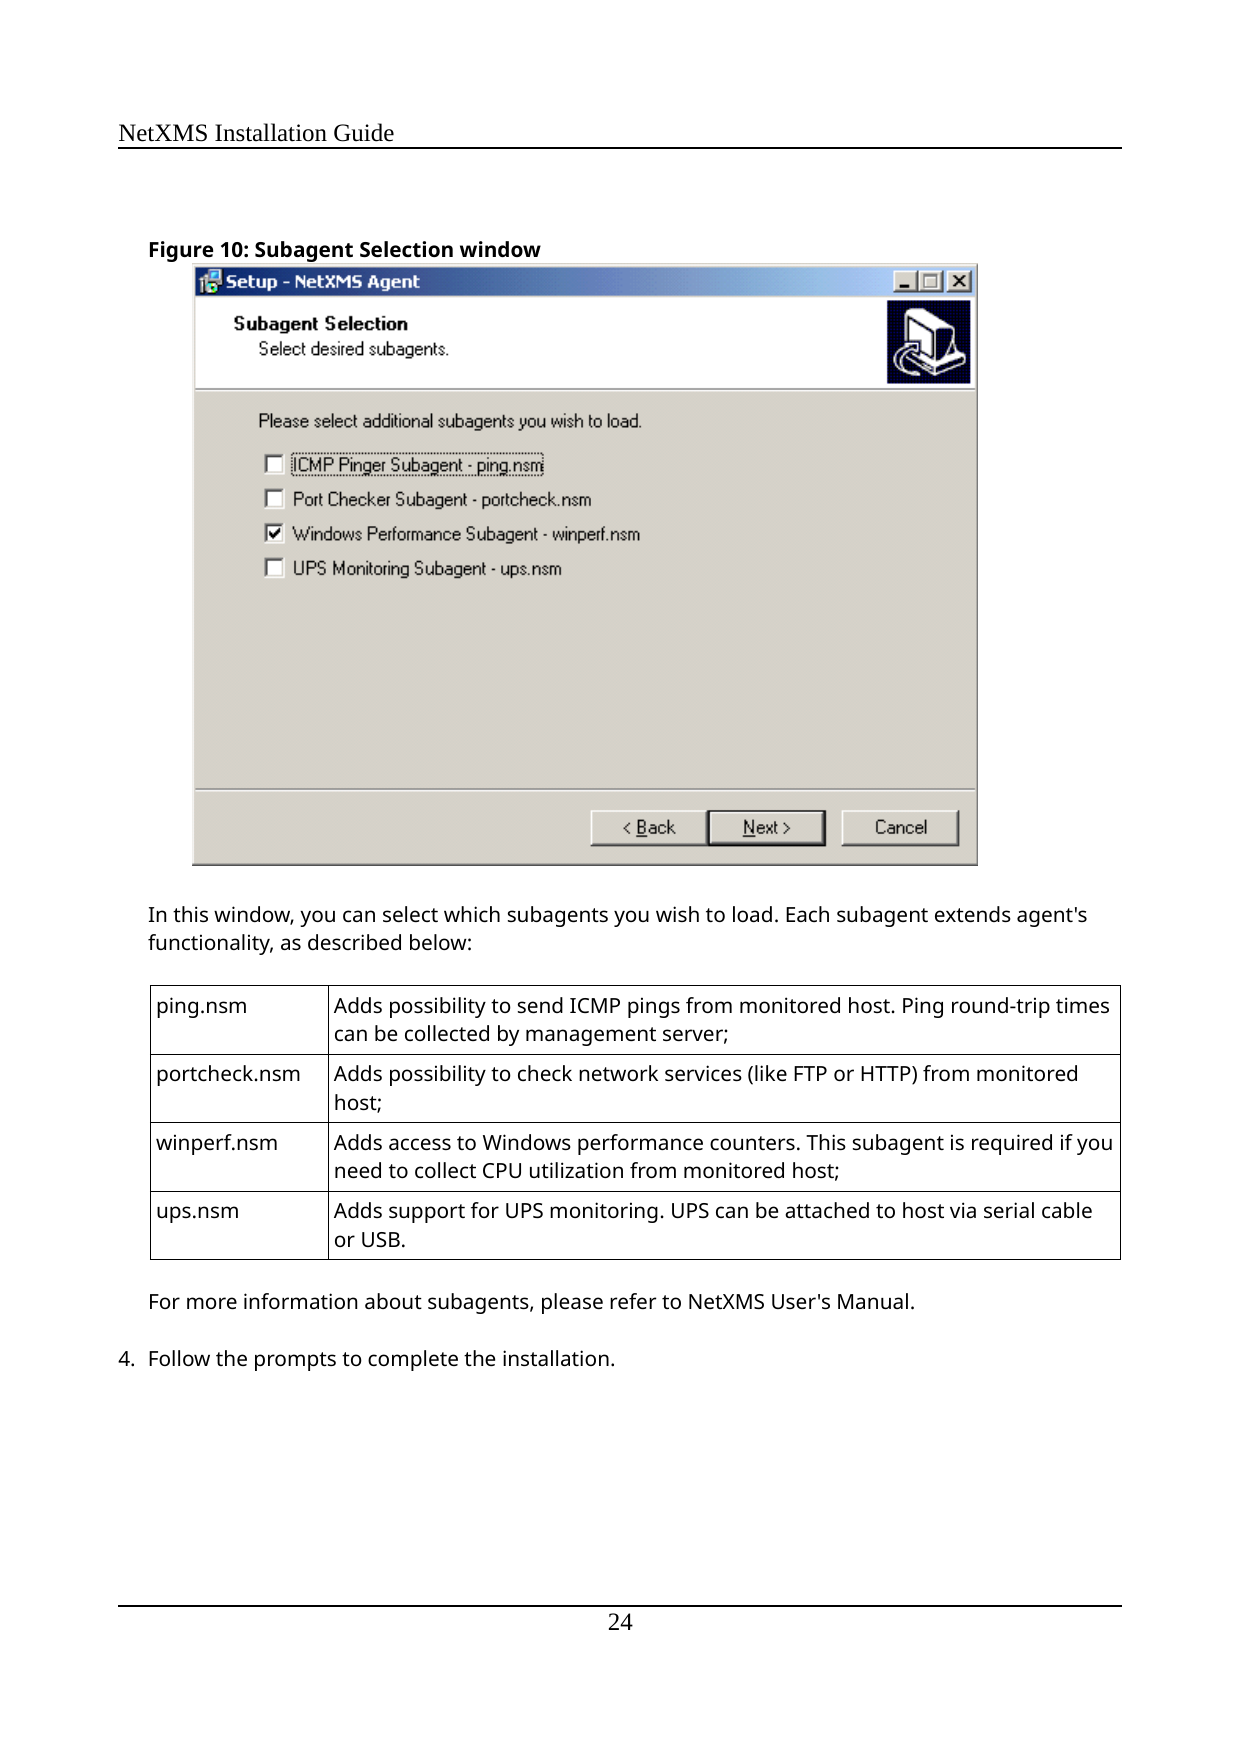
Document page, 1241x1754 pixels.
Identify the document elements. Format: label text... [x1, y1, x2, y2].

text Figure 10: Subagent Selection window [148, 235, 1122, 264]
table_cell portcheck.nsm [151, 1055, 328, 1122]
text In this window, you can select which subagents you wish to load. Each subagent extends agent's functionality, as described below: [148, 900, 1122, 957]
table_cell Adds support for UPS monitoring. UPS can be attached to host via serial cable or USB. [329, 1192, 1120, 1259]
table_header Adds possibility to send ICMP pings from monitored host. Ping round-trip times can be collected by management server; [329, 986, 1120, 1054]
table_cell winperf.nsm [151, 1123, 328, 1191]
table_cell ups.nsm [151, 1192, 328, 1259]
table_header ping.nsm [151, 986, 328, 1054]
table_cell Adds access to Windows performance counters. This subagent is required if you need to collect CPU utilization from monitored host; [329, 1123, 1120, 1191]
text For more information about subagents, please refer to NetXMS User's Manual. [148, 1287, 1122, 1316]
table_cell Adds possibility to check network services (like FTP or HTTP) from monitored host; [329, 1055, 1120, 1122]
list Follow the prompts to complete the installation. [118, 1344, 1122, 1373]
